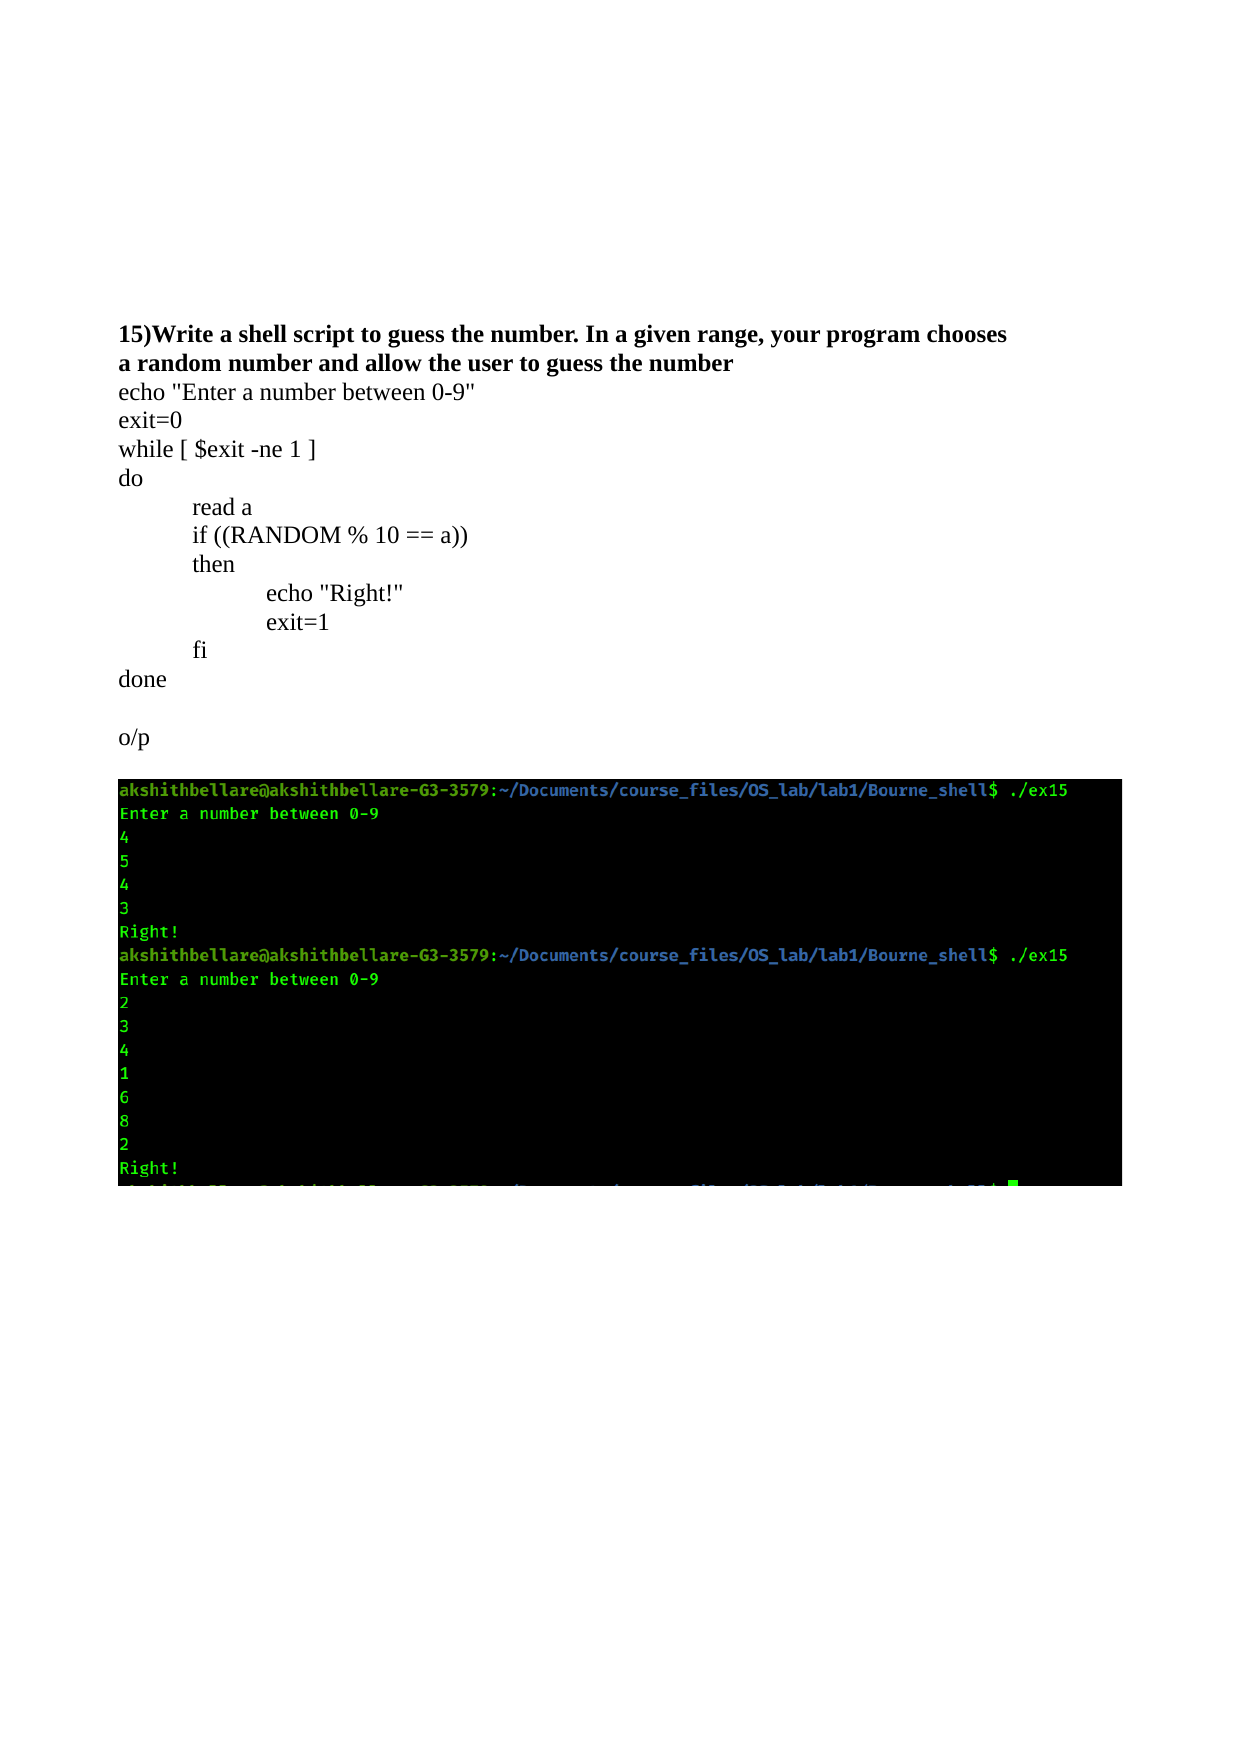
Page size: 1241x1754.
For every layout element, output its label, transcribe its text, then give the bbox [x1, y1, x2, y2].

text exit=0 [118, 406, 1122, 434]
text o/p [118, 722, 1122, 751]
text while [ $exit -ne 1 ] [118, 434, 1122, 463]
text read a [118, 492, 1122, 521]
text echo "Right!" [118, 578, 1122, 607]
text then [118, 549, 1122, 578]
text exit=1 [118, 607, 1122, 636]
text do [118, 463, 1122, 492]
text if ((RANDOM % 10 == a)) [118, 521, 1122, 549]
text a random number and allow the user to guess the number [118, 348, 1122, 377]
text fi [118, 636, 1122, 664]
text echo "Enter a number between 0-9" [118, 377, 1122, 406]
picture [118, 779, 1123, 1186]
text done [118, 664, 1122, 693]
text 15)Write a shell script to guess the number. In a given range, your program chooses [118, 319, 1122, 348]
